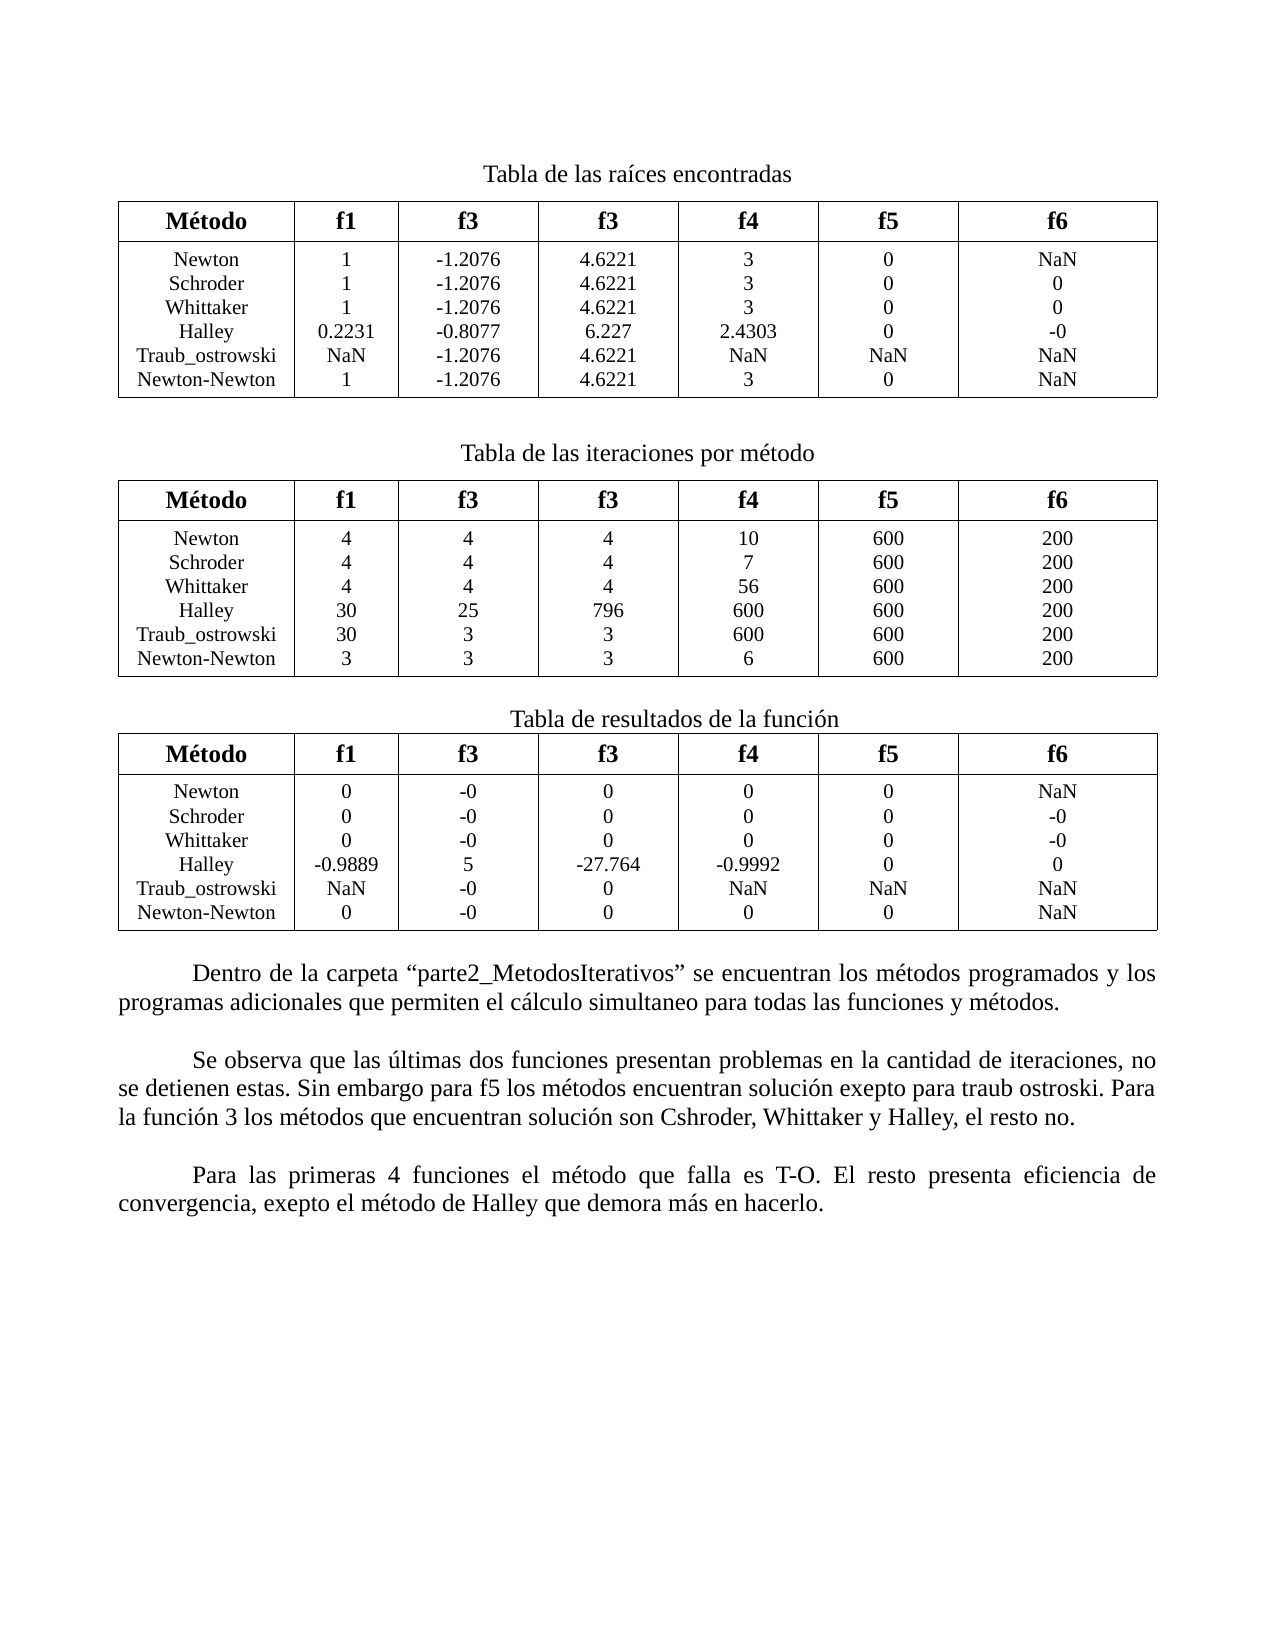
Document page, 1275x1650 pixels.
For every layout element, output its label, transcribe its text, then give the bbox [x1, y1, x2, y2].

table_cell 4 4 4 30 30 3 [295, 521, 398, 676]
table_header f5 [819, 481, 958, 520]
table_header Método [119, 481, 294, 520]
table_cell 0 0 0 -0.9992 NaN 0 [679, 775, 818, 929]
table_cell Newton Schroder Whittaker Halley Traub_ostrowski Newton-Newton [119, 242, 294, 397]
table_header f3 [399, 481, 538, 520]
table_header f6 [959, 481, 1157, 520]
table_header f1 [295, 481, 398, 520]
table_cell 1 1 1 0.2231 NaN 1 [295, 242, 398, 397]
table_cell 4 4 4 25 3 3 [399, 521, 538, 676]
table_header f1 [295, 202, 398, 241]
table_header f3 [399, 734, 538, 774]
table_cell 0 0 0 0 NaN 0 [819, 242, 958, 397]
table_header f1 [295, 734, 398, 774]
table_header f3 [399, 202, 538, 241]
text Tabla de las raíces encontradas [118, 159, 1157, 188]
table_cell NaN 0 0 -0 NaN NaN [959, 242, 1157, 397]
table_cell Newton Schroder Whittaker Halley Traub_ostrowski Newton-Newton [119, 775, 294, 929]
table_cell 0 0 0 -27.764 0 0 [539, 775, 678, 929]
table_cell 600 600 600 600 600 600 [819, 521, 958, 676]
text Dentro de la carpeta “parte2_MetodosIterativos” se encuentran los métodos programados y los programas adicionales que permiten el cálculo simultaneo para todas las funciones y métodos. [118, 958, 1157, 1016]
table_cell 10 7 56 600 600 6 [679, 521, 818, 676]
table_cell -0 -0 -0 5 -0 -0 [399, 775, 538, 929]
text Tabla de resultados de la función [118, 704, 1157, 733]
text Se observa que las últimas dos funciones presentan problemas en la cantidad de iteraciones, no se detienen estas. Sin embargo para f5 los métodos encuentran solución exepto para traub ostroski. Para la función 3 los métodos que encuentran solución son Cshroder, Whittaker y Halley, el resto no. [118, 1045, 1157, 1131]
table_header f3 [539, 734, 678, 774]
table_header Método [119, 734, 294, 774]
table_header Método [119, 202, 294, 241]
table_cell Newton Schroder Whittaker Halley Traub_ostrowski Newton-Newton [119, 521, 294, 676]
table_cell 0 0 0 -0.9889 NaN 0 [295, 775, 398, 929]
table_header f4 [679, 202, 818, 241]
table_cell 4.6221 4.6221 4.6221 6.227 4.6221 4.6221 [539, 242, 678, 397]
table_cell -1.2076 -1.2076 -1.2076 -0.8077 -1.2076 -1.2076 [399, 242, 538, 397]
text Para las primeras 4 funciones el método que falla es T-O. El resto presenta eficiencia de convergencia, exepto el método de Halley que demora más en hacerlo. [118, 1160, 1157, 1217]
table_cell NaN -0 -0 0 NaN NaN [959, 775, 1157, 929]
table_header f4 [679, 481, 818, 520]
table_header f6 [959, 202, 1157, 241]
table_header f4 [679, 734, 818, 774]
table_header f3 [539, 481, 678, 520]
table_header f5 [819, 734, 958, 774]
table_header f6 [959, 734, 1157, 774]
table_header f3 [539, 202, 678, 241]
text Tabla de las iteraciones por método [118, 438, 1157, 467]
table_header f5 [819, 202, 958, 241]
table_cell 3 3 3 2.4303 NaN 3 [679, 242, 818, 397]
table_cell 200 200 200 200 200 200 [959, 521, 1157, 676]
table_cell 0 0 0 0 NaN 0 [819, 775, 958, 929]
table_cell 4 4 4 796 3 3 [539, 521, 678, 676]
